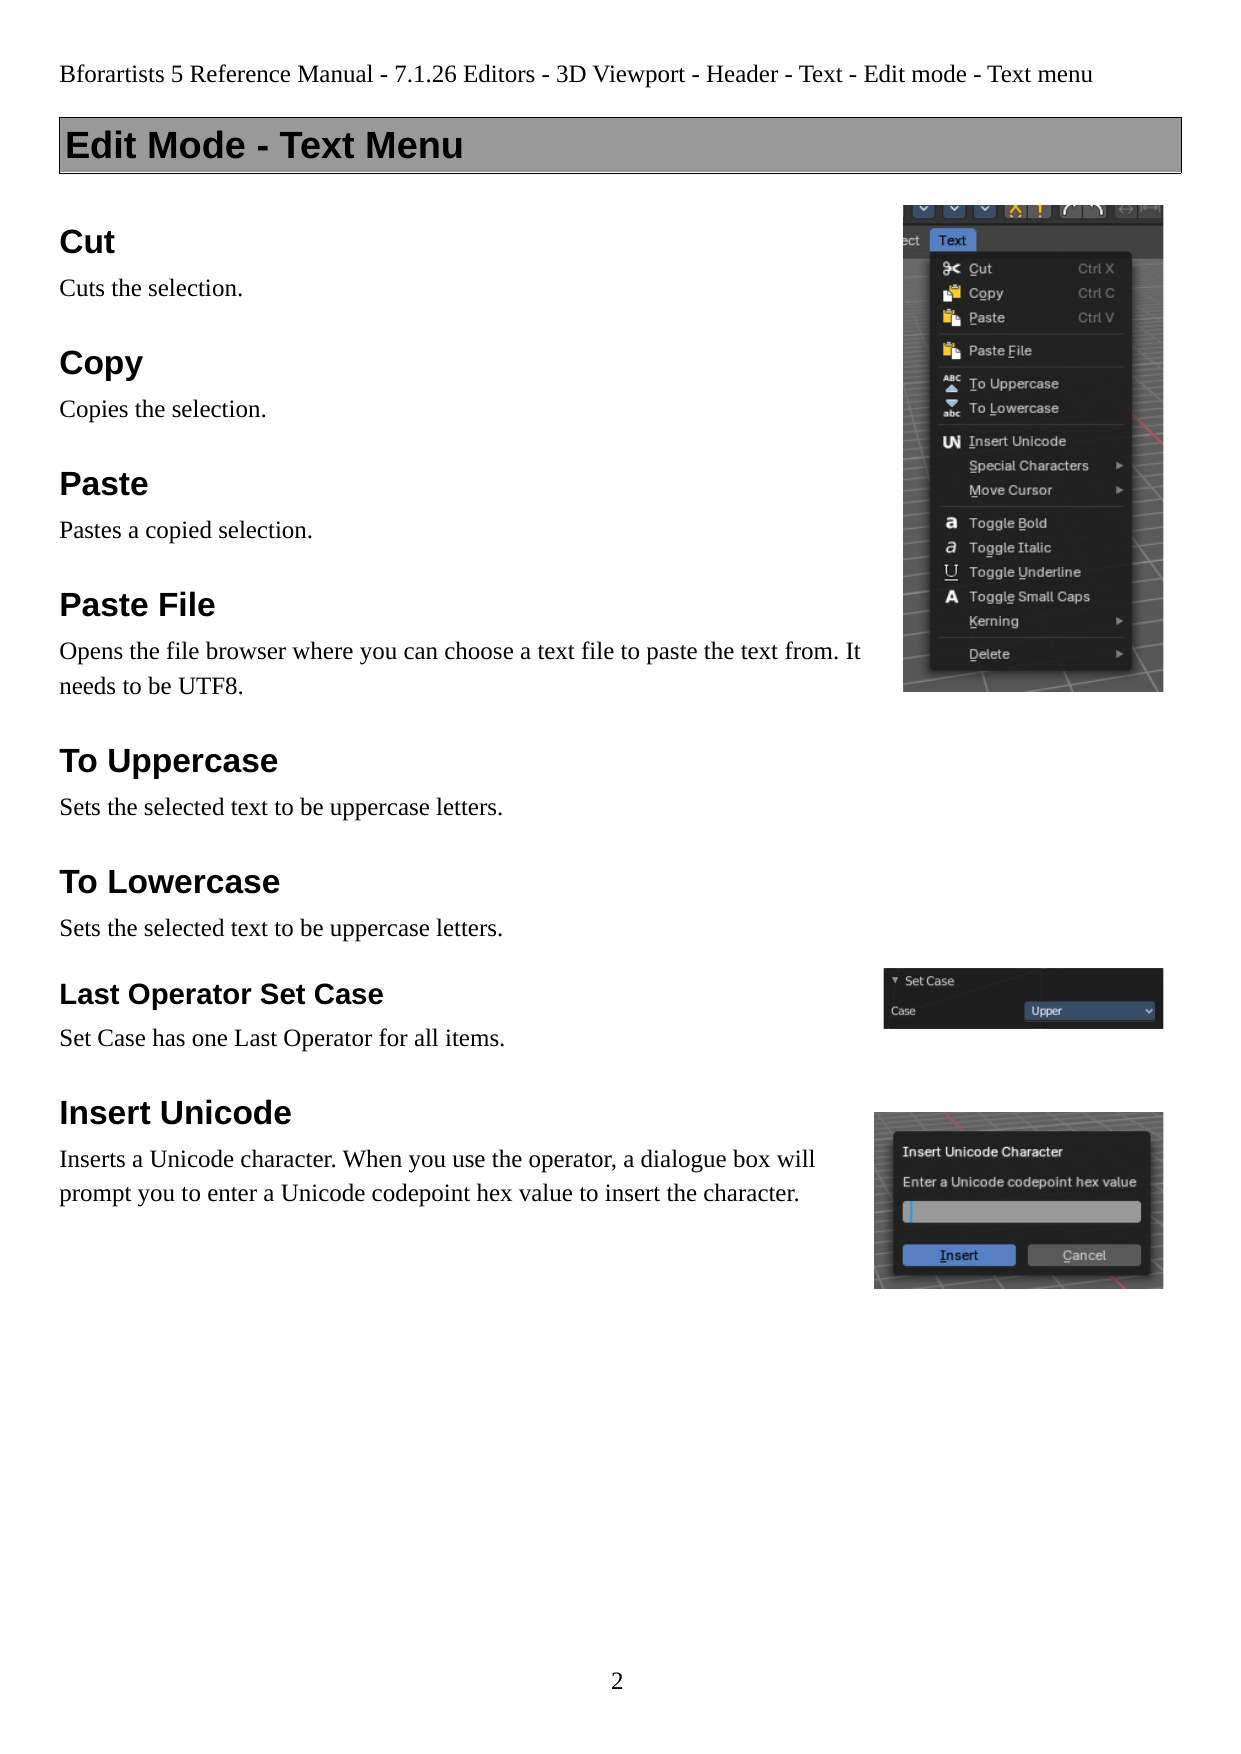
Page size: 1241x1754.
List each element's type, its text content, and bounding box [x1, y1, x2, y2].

subtitle Paste [59, 464, 903, 503]
subtitle To Lowercase [59, 862, 1181, 901]
subtitle Paste File [59, 585, 903, 624]
text Pastes a copied selection. [59, 515, 903, 544]
subtitle Insert Unicode [59, 1093, 1181, 1131]
subtitle Last Operator Set Case [59, 977, 883, 1010]
text Copies the selection. [59, 394, 903, 423]
picture [874, 1112, 1164, 1289]
text Opens the file browser where you can choose a text file to paste the text from. It needs to be UTF8. [59, 636, 1181, 700]
subtitle [1164, 343, 1181, 382]
text Sets the selected text to be uppercase letters. [59, 913, 1181, 942]
picture [903, 205, 1164, 692]
subtitle To Uppercase [59, 741, 1181, 779]
subtitle [1164, 977, 1181, 1010]
subtitle Copy [59, 343, 903, 382]
text [1164, 273, 1181, 302]
text Set Case has one Last Operator for all items. [59, 1023, 1181, 1052]
subtitle [1164, 585, 1181, 624]
text Sets the selected text to be uppercase letters. [59, 792, 1181, 821]
subtitle [1164, 222, 1181, 261]
picture [883, 968, 1164, 1029]
subtitle [1164, 464, 1181, 503]
text Cuts the selection. [59, 273, 903, 302]
text Inserts a Unicode character. When you use the operator, a dialogue box will prompt you to enter a Unicode codepoint hex value to insert the character. [59, 1144, 874, 1207]
subtitle Cut [59, 222, 903, 261]
table_header Edit Mode - Text Menu [60, 118, 1181, 172]
text [1164, 394, 1181, 423]
